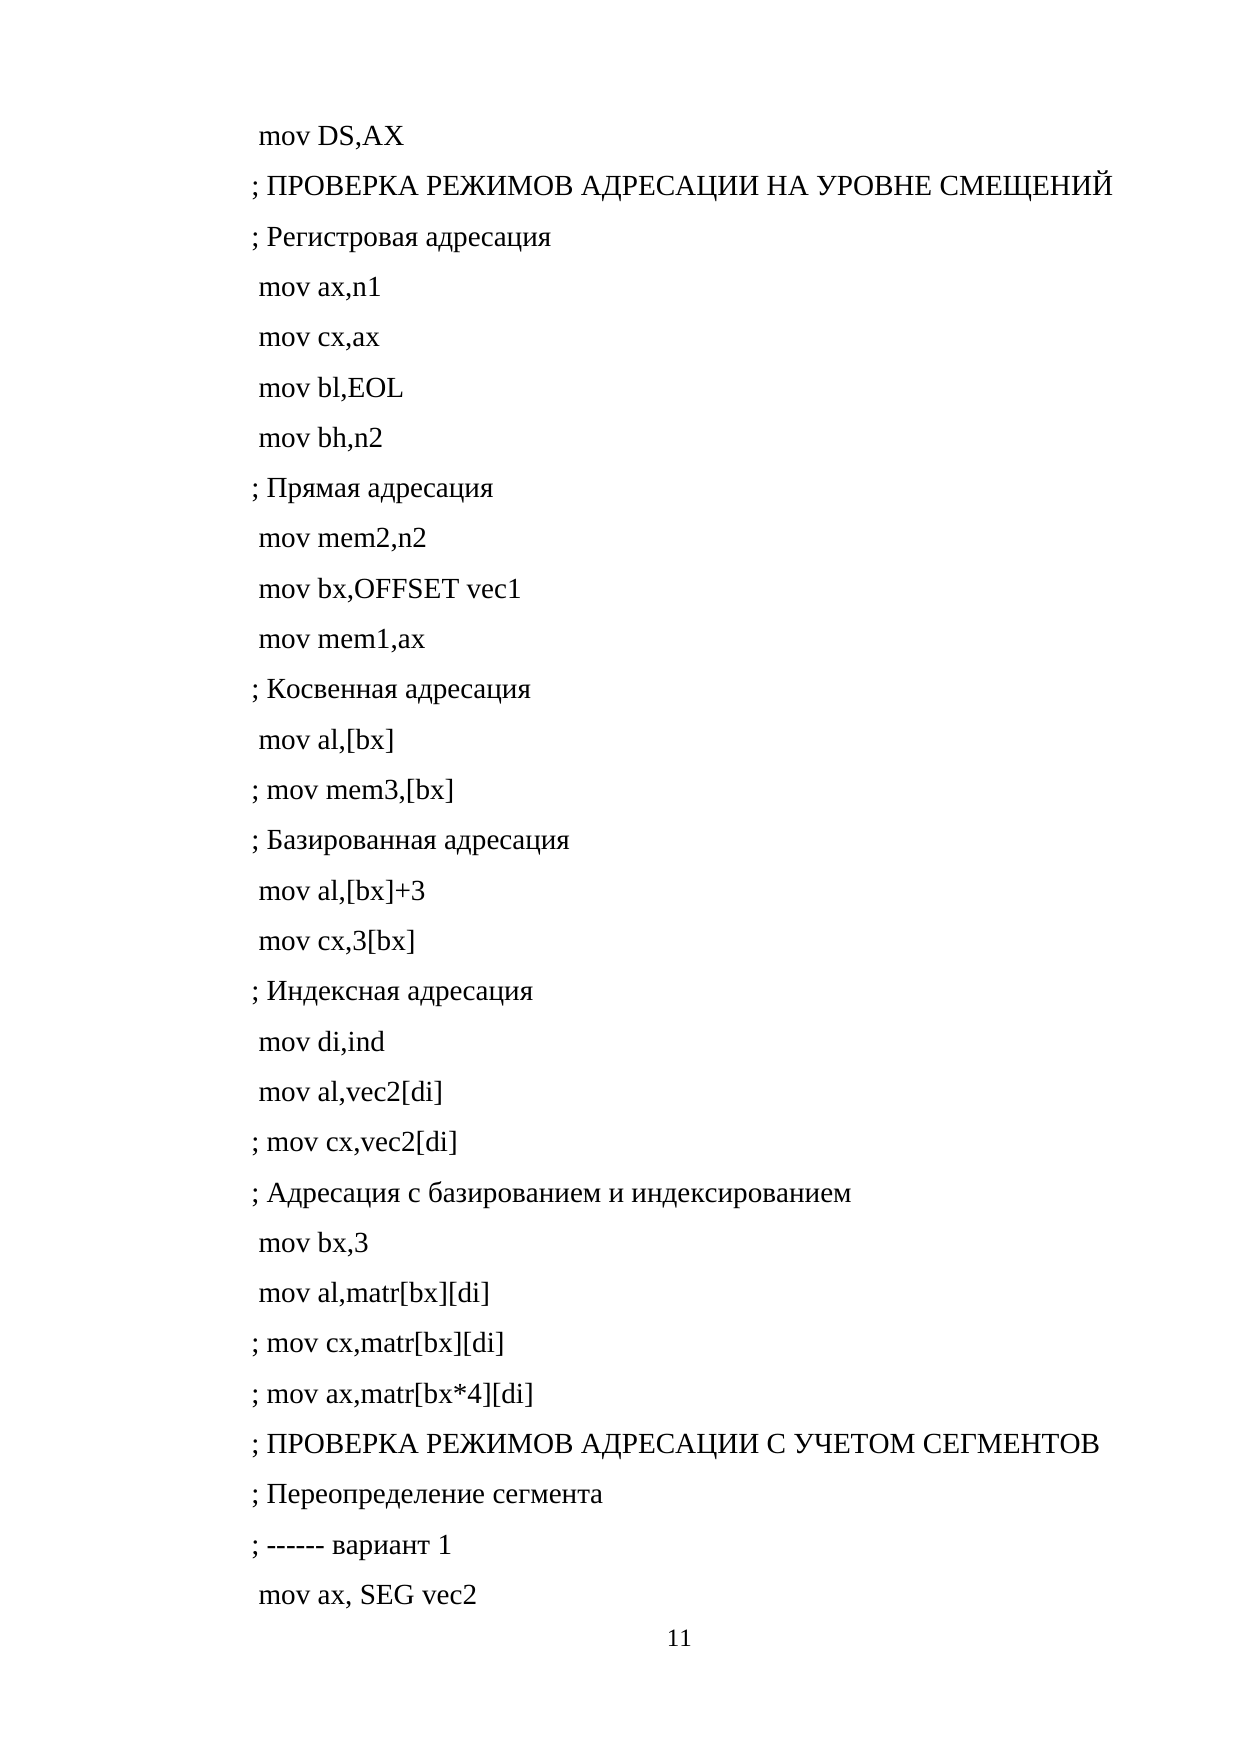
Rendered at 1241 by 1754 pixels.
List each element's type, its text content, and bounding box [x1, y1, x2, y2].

text mov bl,EOL [177, 370, 1181, 403]
text ; Базированная адресация [177, 822, 1181, 856]
text mov mem2,n2 [177, 521, 1181, 554]
text mov cx,3[bx] [177, 923, 1181, 957]
text mov DS,AX [177, 118, 1181, 152]
text mov ax,n1 [177, 269, 1181, 303]
text mov al,matr[bx][di] [177, 1275, 1181, 1309]
text ; mov cx,vec2[di] [177, 1124, 1181, 1158]
text mov bx,OFFSET vec1 [177, 571, 1181, 604]
text mov ax, SEG vec2 [177, 1577, 1181, 1611]
text mov bh,n2 [177, 420, 1181, 453]
text ; mov mem3,[bx] [177, 772, 1181, 806]
text ; Прямая адресация [177, 470, 1181, 504]
text ; Индексная адресация [177, 973, 1181, 1007]
text ; mov cx,matr[bx][di] [177, 1326, 1181, 1359]
text ; Адресация с базированием и индексированием [177, 1175, 1181, 1208]
text mov al,[bx] [177, 722, 1181, 755]
text ; Регистровая адресация [177, 219, 1181, 252]
text mov bx,3 [177, 1225, 1181, 1258]
text mov mem1,ax [177, 621, 1181, 655]
text ; mov ax,matr[bx*4][di] [177, 1376, 1181, 1409]
text mov di,ind [177, 1024, 1181, 1057]
text mov al,vec2[di] [177, 1074, 1181, 1108]
text mov al,[bx]+3 [177, 873, 1181, 906]
text ; ------ вариант 1 [177, 1527, 1181, 1560]
text ; ПРОВЕРКА РЕЖИМОВ АДРЕСАЦИИ НА УРОВНЕ СМЕЩЕНИЙ [177, 168, 1181, 202]
text ; ПРОВЕРКА РЕЖИМОВ АДРЕСАЦИИ С УЧЕТОМ СЕГМЕНТОВ [177, 1426, 1181, 1460]
text ; Переопределение сегмента [177, 1477, 1181, 1510]
text ; Косвенная адресация [177, 672, 1181, 705]
text mov cx,ax [177, 319, 1181, 353]
